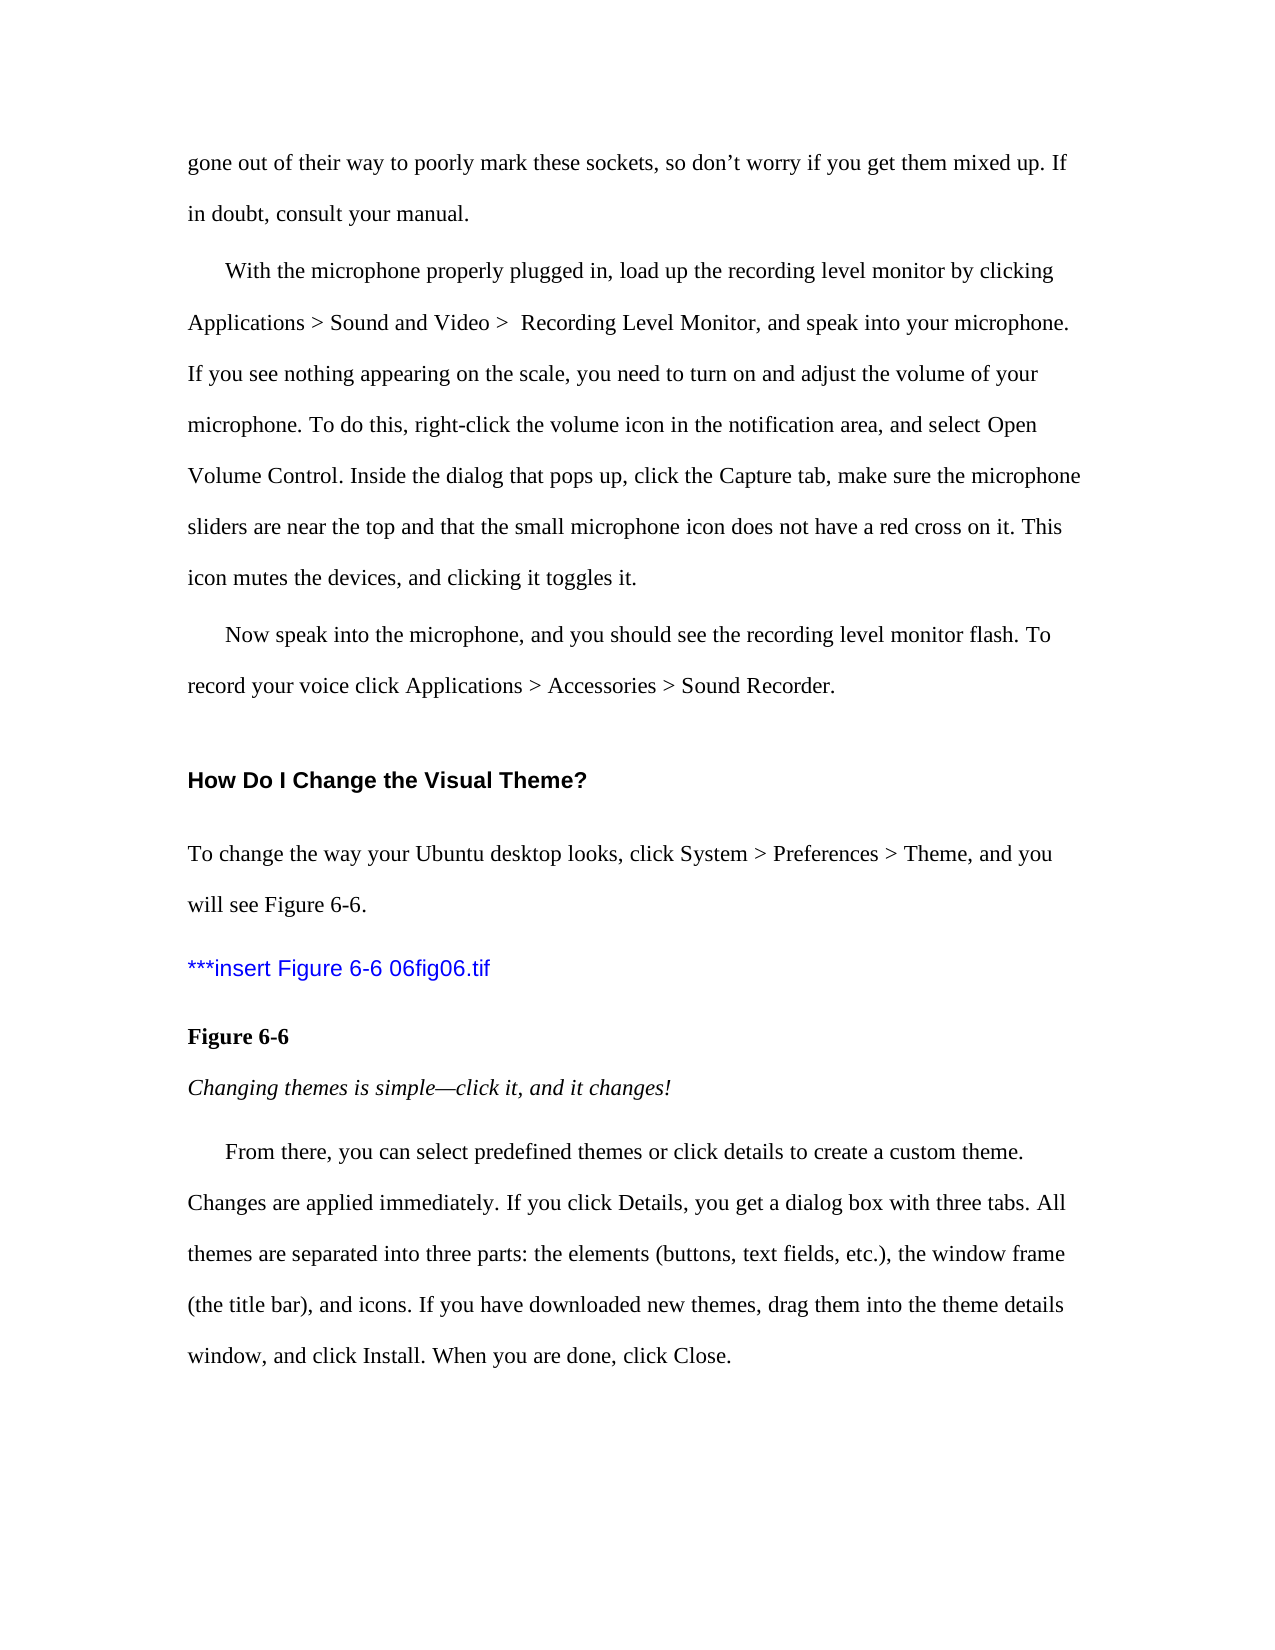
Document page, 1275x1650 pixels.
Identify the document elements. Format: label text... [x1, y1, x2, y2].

text Now speak into the microphone, and you should see the recording level monitor flash. To record your voice click Applications > Accessories > Sound Recorder. [187, 622, 1087, 698]
text gone out of their way to poorly mark these sockets, so don’t worry if you get them mixed up. If in doubt, consult your manual. [187, 150, 1087, 227]
text ***insert Figure 6-6 06fig06.tif [187, 955, 1087, 981]
text With the microphone properly plugged in, load up the recording level monitor by clicking Applications > Sound and Video > Recording Level Monitor, and speak into your microphone. If you see nothing appearing on the scale, you need to turn on and adjust the volume of your microphone. To do this, right-click the volume icon in the notification area, and select Open Volume Control. Inside the dialog that pops up, click the Capture tab, make sure the microphone sliders are near the top and that the small microphone icon does not have a red cross on it. This icon mutes the devices, and clicking it toggles it. [187, 258, 1087, 590]
text Changing themes is simple—click it, and it changes! [187, 1075, 1087, 1101]
text Figure 6-6 [187, 1024, 1087, 1049]
text To change the way your Ubuntu desktop looks, click System > Preferences > Theme, and you will see Figure 6-6. [187, 841, 1087, 917]
text How Do I Change the Visual Theme? [187, 768, 1087, 794]
text From there, you can select predefined themes or click details to create a custom theme. Changes are applied immediately. If you click Details, you get a dialog box with three tabs. All themes are separated into three parts: the elements (buttons, text fields, etc.), the window frame (the title bar), and icons. If you have downloaded new themes, drag them into the theme details window, and click Install. When you are done, click Close. [187, 1138, 1087, 1368]
